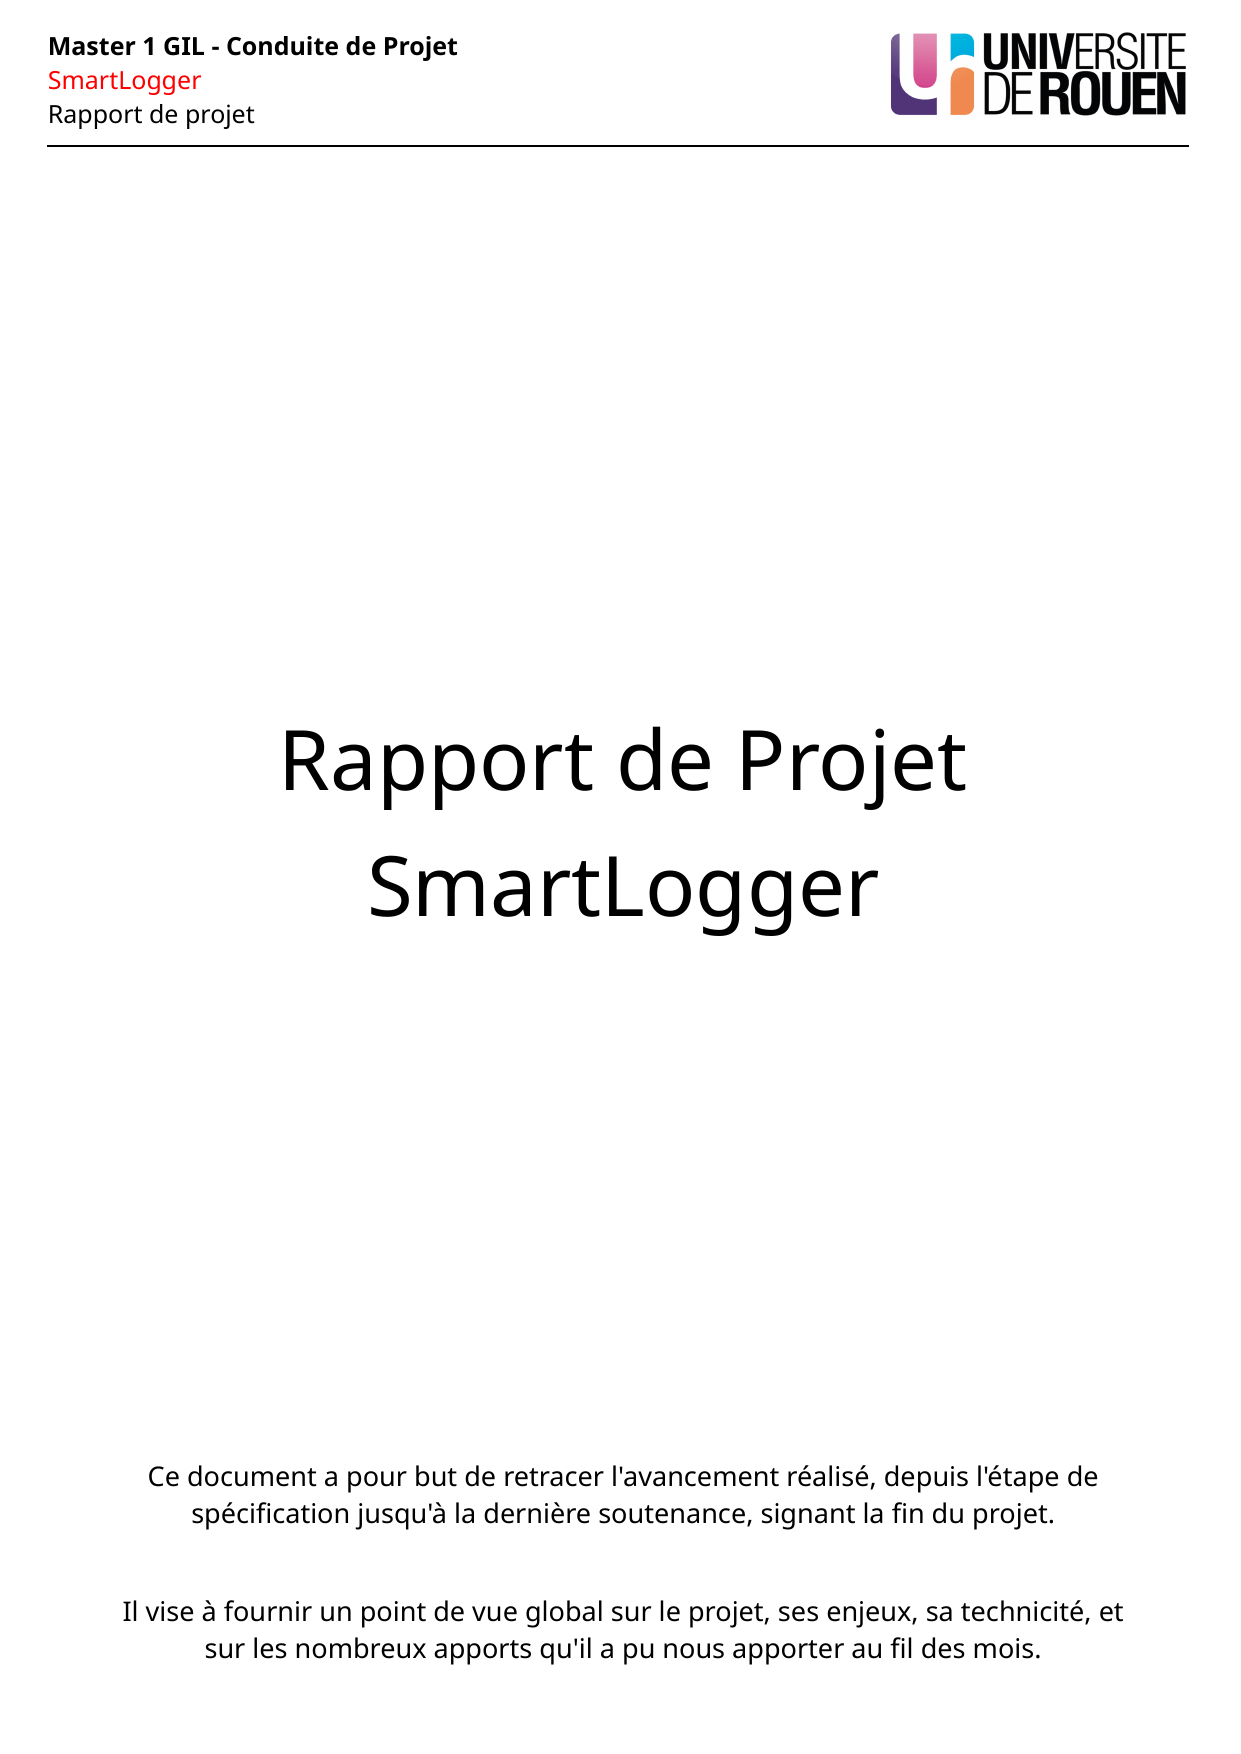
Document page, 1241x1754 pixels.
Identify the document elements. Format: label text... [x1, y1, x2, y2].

text SmartLogger [107, 827, 1140, 941]
picture [889, 32, 1187, 118]
text Rapport de Projet [107, 701, 1140, 814]
text Ce document a pour but de retracer l'avancement réalisé, depuis l'étape de spécification jusqu'à la dernière soutenance, signant la fin du projet. [107, 1457, 1140, 1531]
text Il vise à fournir un point de vue global sur le projet, ses enjeux, sa technicité, et sur les nombreux apports qu'il a pu nous apporter au fil des mois. [107, 1593, 1140, 1667]
